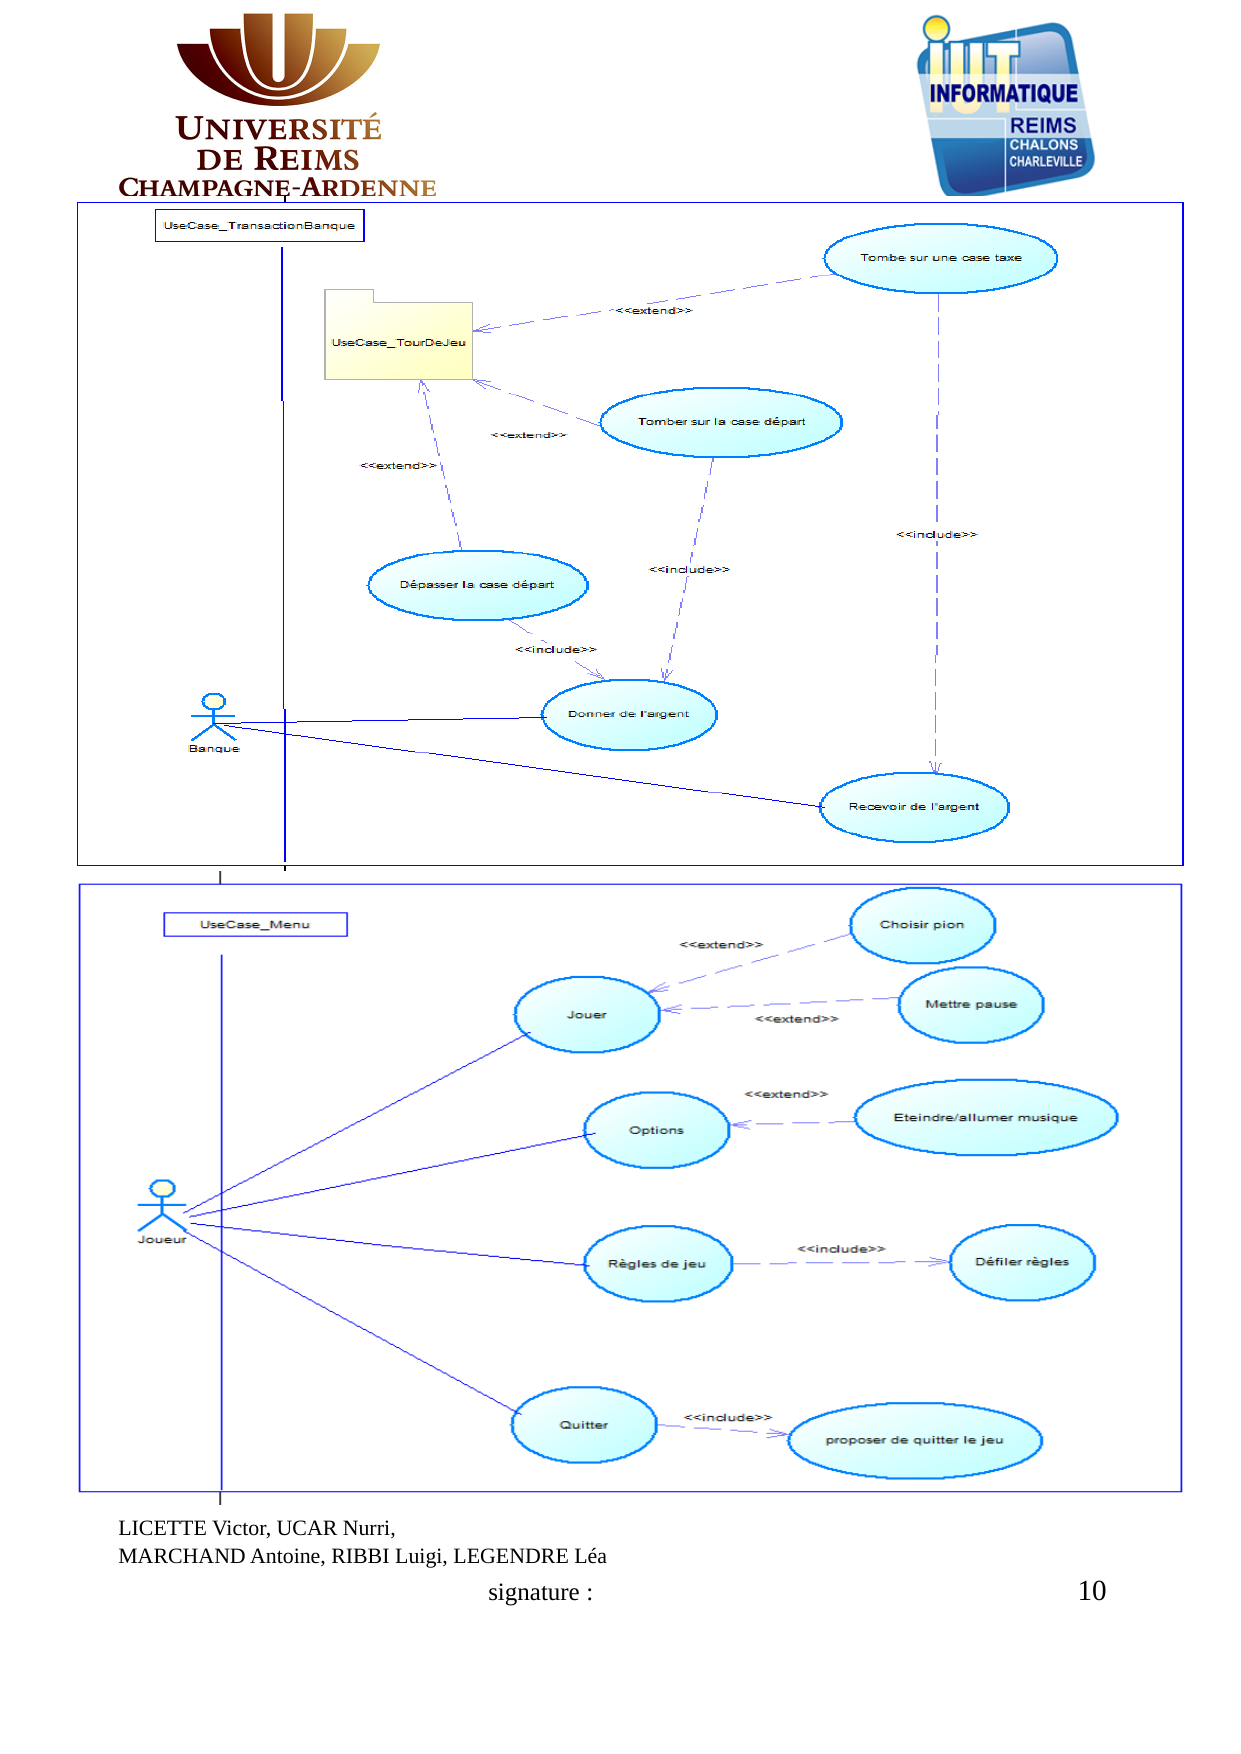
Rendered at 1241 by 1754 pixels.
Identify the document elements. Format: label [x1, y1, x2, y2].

picture [58, 0, 1198, 1505]
